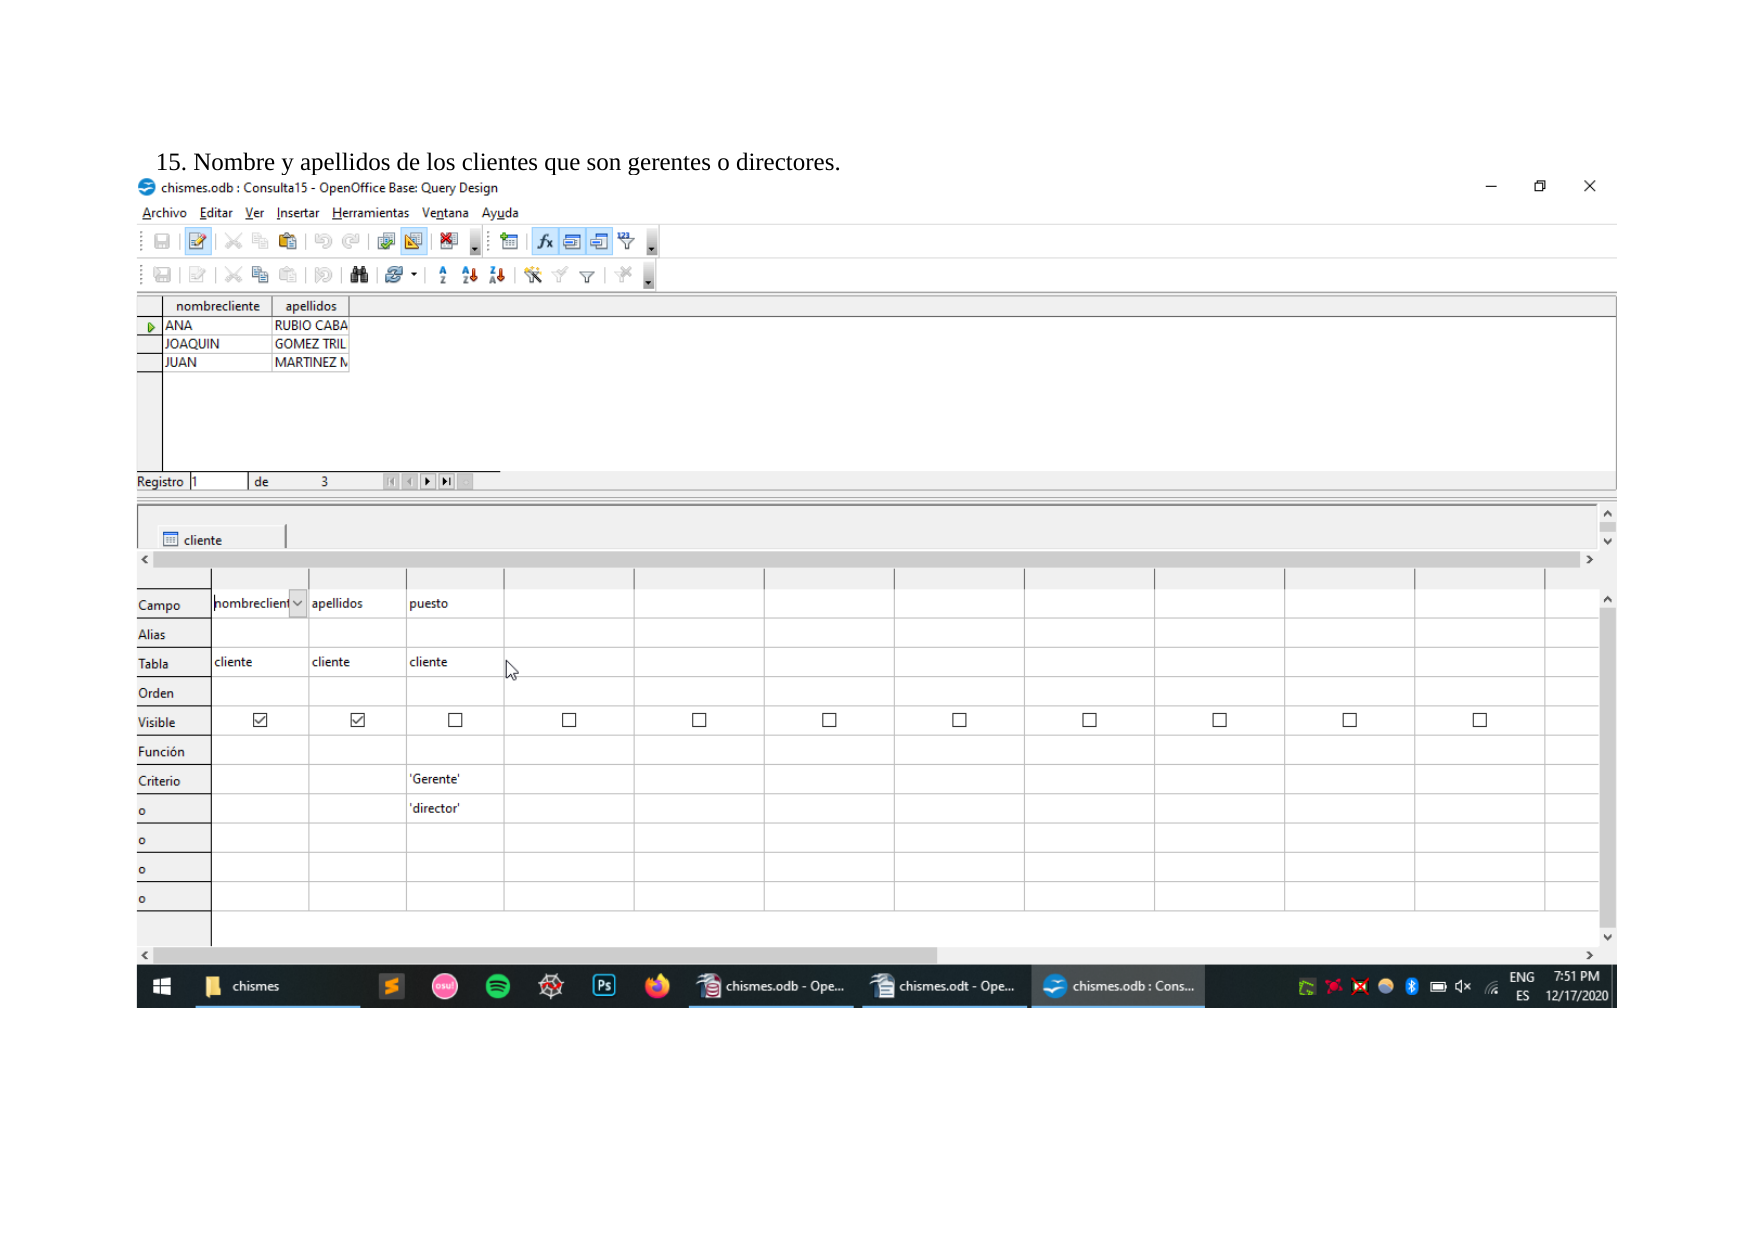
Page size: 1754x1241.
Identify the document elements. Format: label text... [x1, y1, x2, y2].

picture [136, 175, 1617, 1008]
list Nombre y apellidos de los clientes que son gerentes o directores. [156, 147, 1636, 176]
